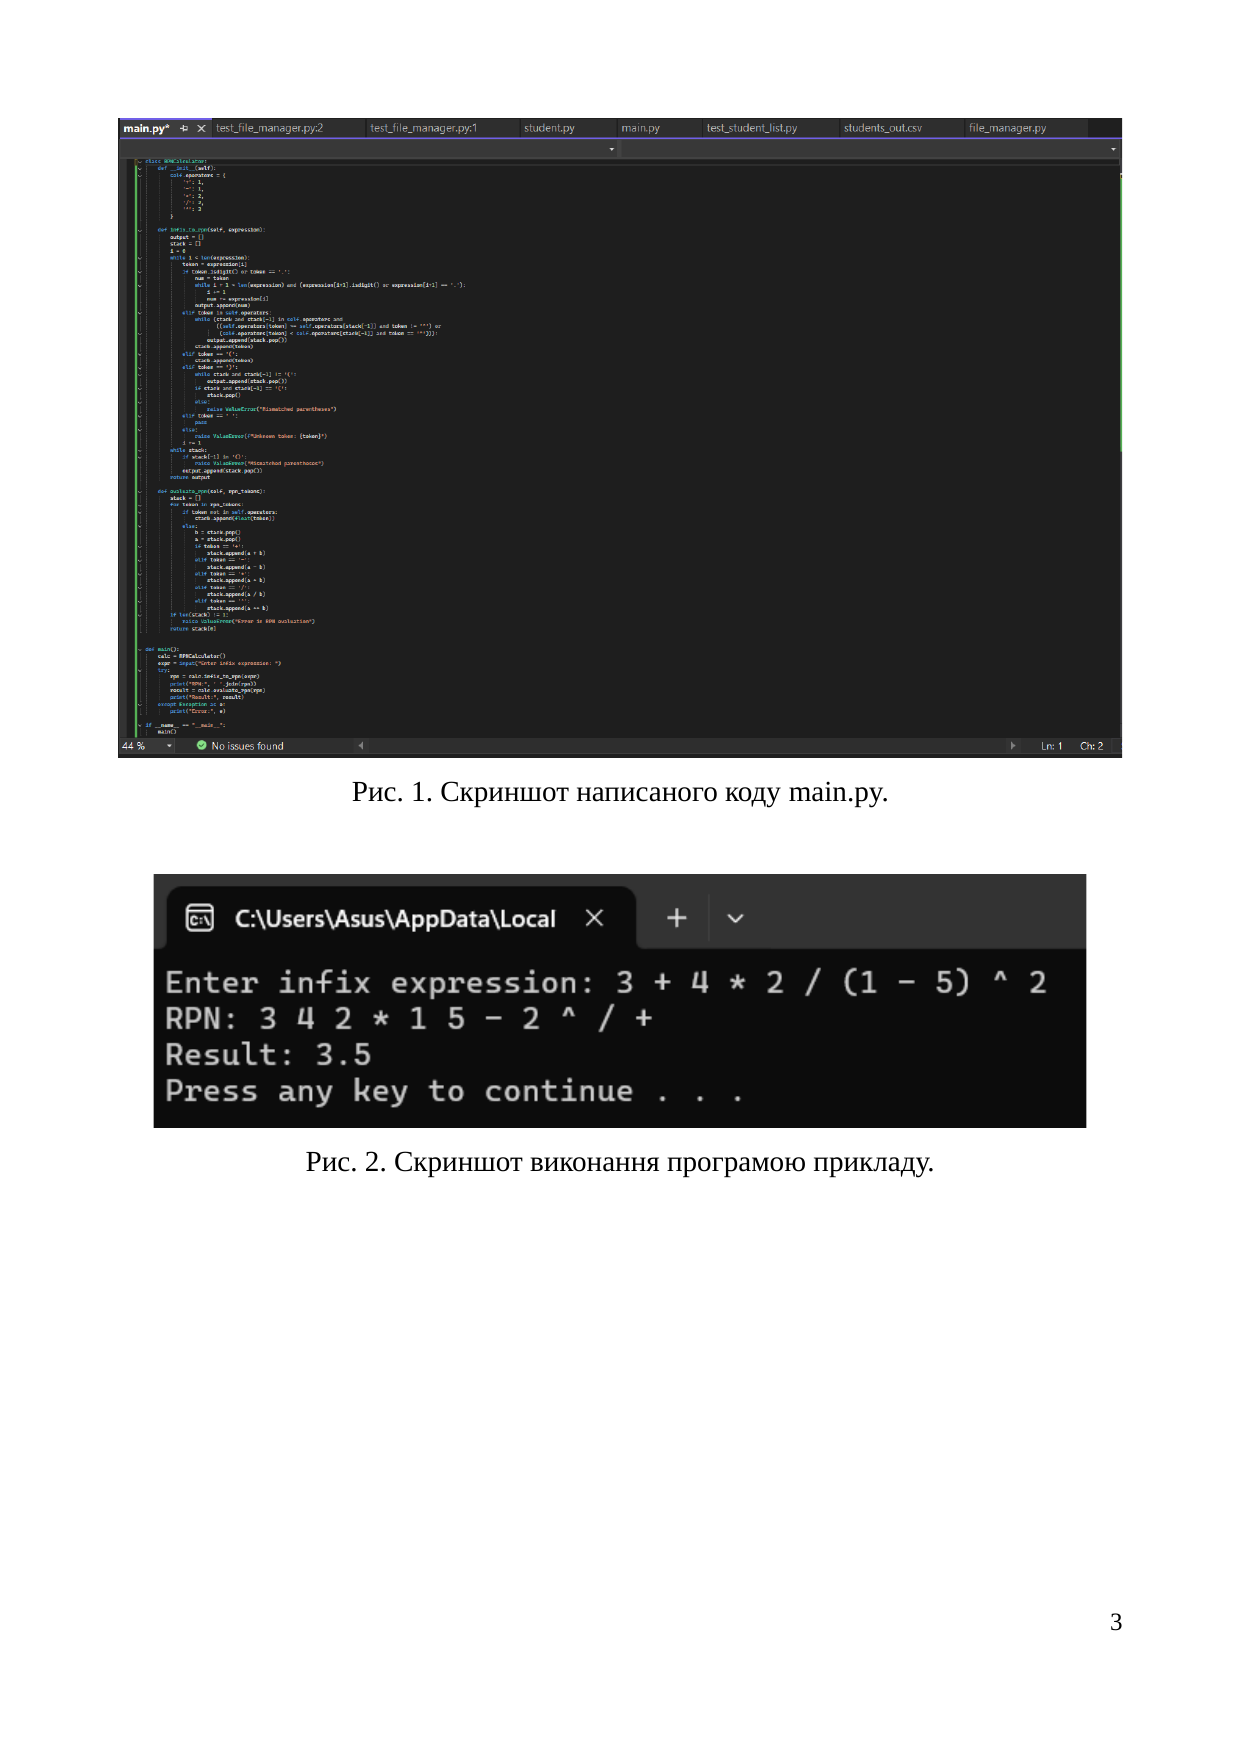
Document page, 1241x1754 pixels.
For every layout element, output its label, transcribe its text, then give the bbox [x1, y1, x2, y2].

text Рис. 1. Скриншот написаного коду main.py. [118, 758, 1122, 808]
picture [153, 874, 1087, 1128]
text Рис. 2. Скриншот виконання програмою прикладу. [118, 875, 1122, 1178]
picture [118, 118, 1123, 758]
